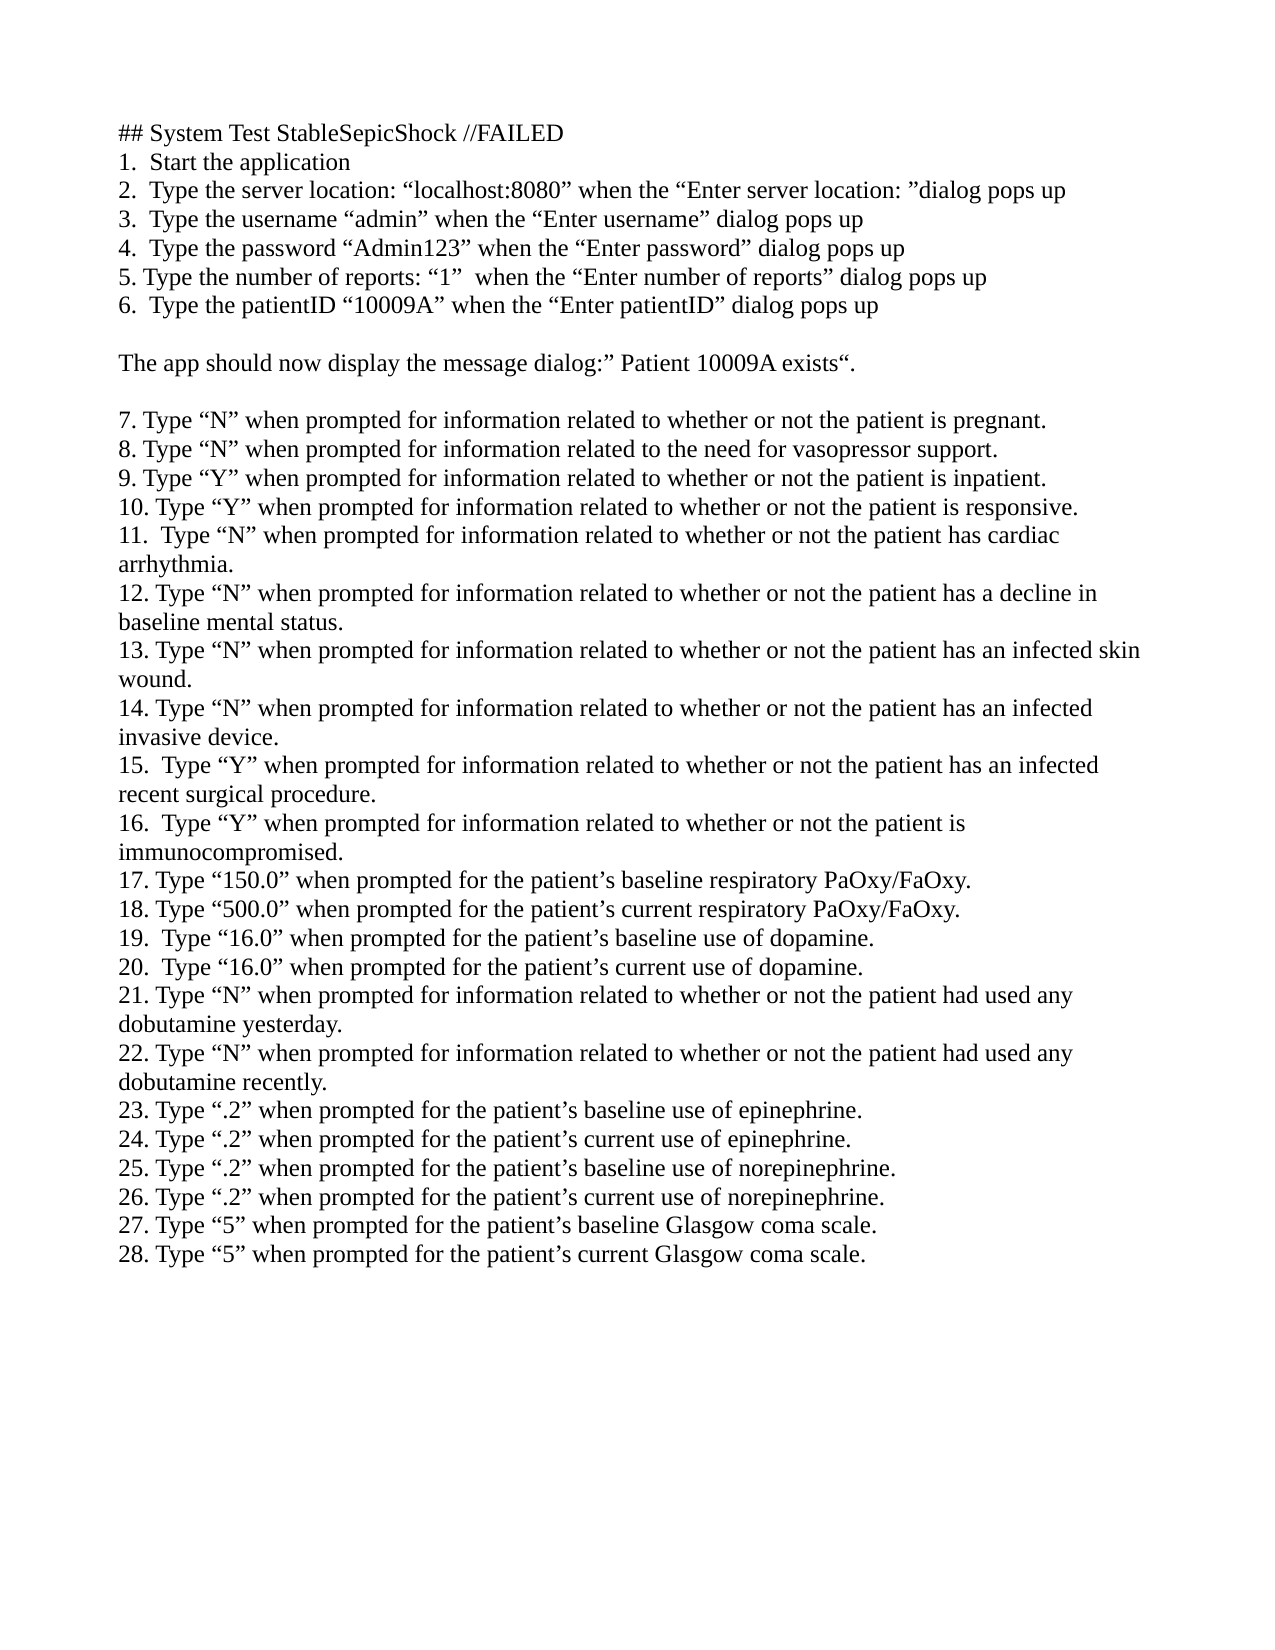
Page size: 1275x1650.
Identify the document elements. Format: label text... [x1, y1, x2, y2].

text 11. Type “N” when prompted for information related to whether or not the patient has cardiac arrhythmia. [118, 521, 1157, 578]
text 26. Type “.2” when prompted for the patient’s current use of norepinephrine. [118, 1182, 1157, 1211]
text 18. Type “500.0” when prompted for the patient’s current respiratory PaOxy/FaOxy. [118, 894, 1157, 923]
text ## System Test StableSepicShock //FAILED [118, 118, 1157, 147]
text 7. Type “N” when prompted for information related to whether or not the patient is pregnant. [118, 406, 1157, 434]
text 4. Type the password “Admin123” when the “Enter password” dialog pops up [118, 233, 1157, 262]
text 14. Type “N” when prompted for information related to whether or not the patient has an infected invasive device. [118, 693, 1157, 751]
text 12. Type “N” when prompted for information related to whether or not the patient has a decline in baseline mental status. [118, 578, 1157, 636]
text 20. Type “16.0” when prompted for the patient’s current use of dopamine. [118, 952, 1157, 981]
text 5. Type the number of reports: “1” when the “Enter number of reports” dialog pops up [118, 262, 1157, 291]
text 15. Type “Y” when prompted for information related to whether or not the patient has an infected recent surgical procedure. [118, 751, 1157, 808]
text 3. Type the username “admin” when the “Enter username” dialog pops up [118, 204, 1157, 233]
text 27. Type “5” when prompted for the patient’s baseline Glasgow coma scale. [118, 1211, 1157, 1239]
text 24. Type “.2” when prompted for the patient’s current use of epinephrine. [118, 1124, 1157, 1153]
text 13. Type “N” when prompted for information related to whether or not the patient has an infected skin wound. [118, 636, 1157, 693]
text 19. Type “16.0” when prompted for the patient’s baseline use of dopamine. [118, 923, 1157, 952]
text 17. Type “150.0” when prompted for the patient’s baseline respiratory PaOxy/FaOxy. [118, 866, 1157, 894]
text 2. Type the server location: “localhost:8080” when the “Enter server location: ”dialog pops up [118, 176, 1157, 204]
text 9. Type “Y” when prompted for information related to whether or not the patient is inpatient. [118, 463, 1157, 492]
text 1. Start the application [118, 147, 1157, 176]
text 16. Type “Y” when prompted for information related to whether or not the patient is immunocompromised. [118, 808, 1157, 866]
text 8. Type “N” when prompted for information related to the need for vasopressor support. [118, 434, 1157, 463]
text 21. Type “N” when prompted for information related to whether or not the patient had used any dobutamine yesterday. [118, 981, 1157, 1038]
text 28. Type “5” when prompted for the patient’s current Glasgow coma scale. [118, 1239, 1157, 1268]
text 23. Type “.2” when prompted for the patient’s baseline use of epinephrine. [118, 1096, 1157, 1124]
text 6. Type the patientID “10009A” when the “Enter patientID” dialog pops up [118, 291, 1157, 319]
text The app should now display the message dialog:” Patient 10009A exists“. [118, 348, 1157, 377]
text 25. Type “.2” when prompted for the patient’s baseline use of norepinephrine. [118, 1153, 1157, 1182]
text 10. Type “Y” when prompted for information related to whether or not the patient is responsive. [118, 492, 1157, 521]
text 22. Type “N” when prompted for information related to whether or not the patient had used any dobutamine recently. [118, 1038, 1157, 1096]
